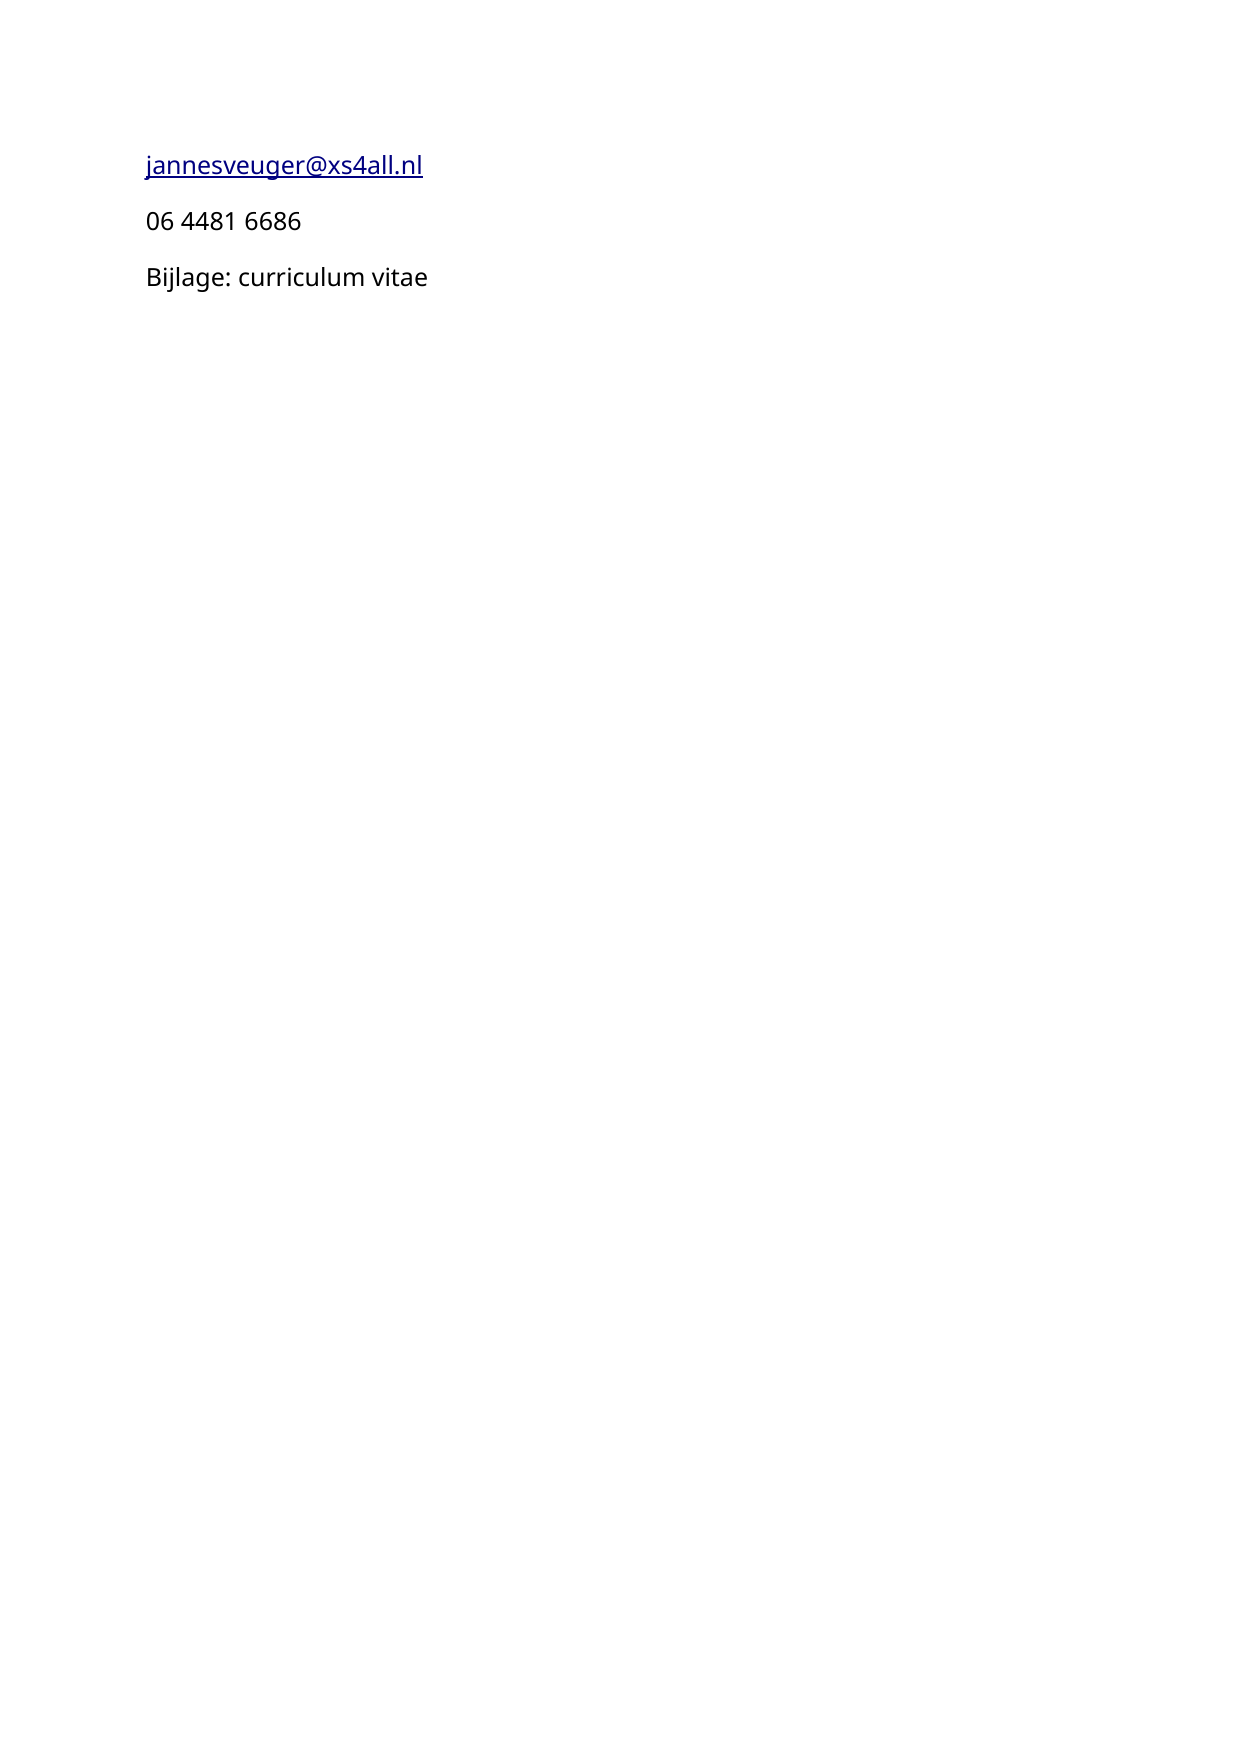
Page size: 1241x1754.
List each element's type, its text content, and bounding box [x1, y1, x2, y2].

text 06 4481 6686 [146, 203, 1095, 237]
text jannesveuger@xs4all.nl [146, 148, 1095, 182]
text Bijlage: curriculum vitae [146, 259, 1095, 293]
